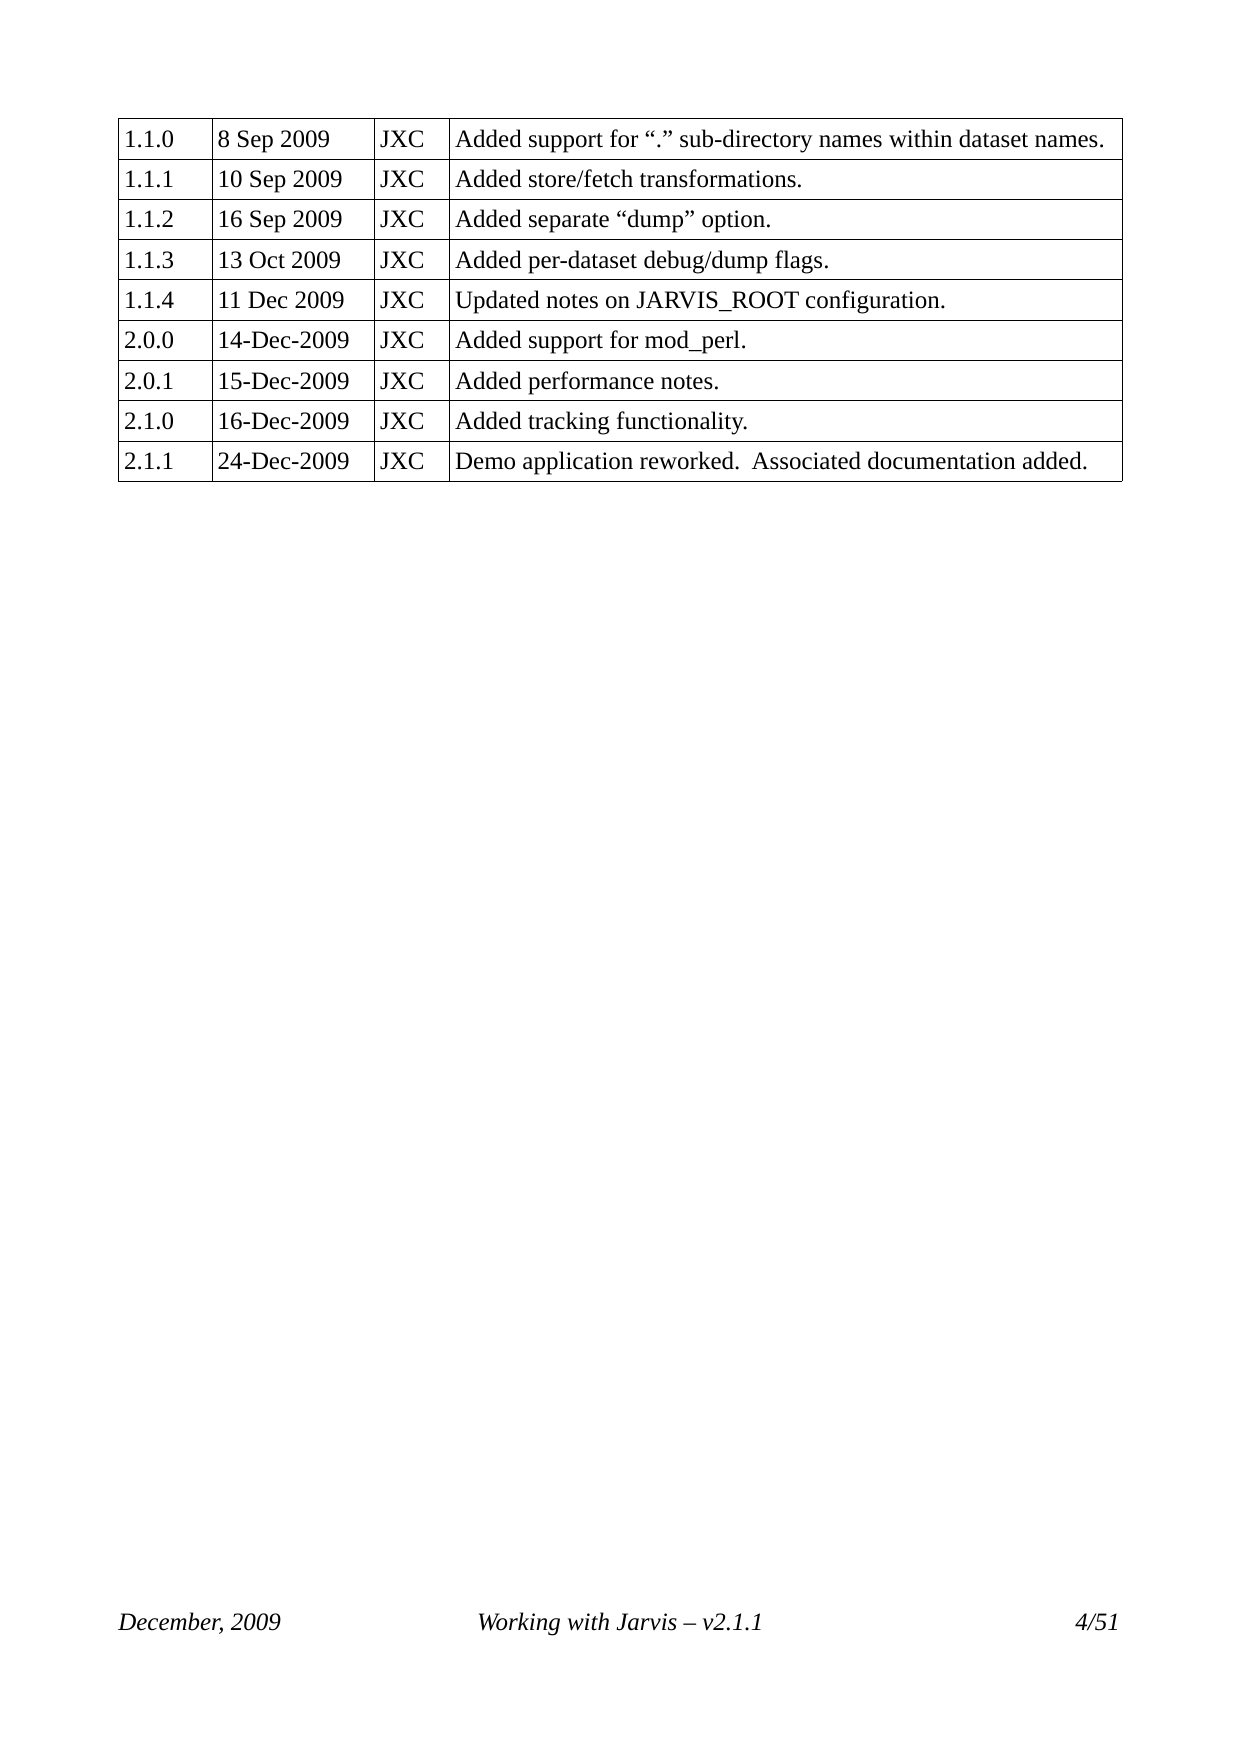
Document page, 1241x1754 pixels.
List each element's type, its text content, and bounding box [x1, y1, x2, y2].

table_cell JXC [375, 401, 449, 441]
table_cell 2.1.1 [119, 442, 212, 481]
table_cell 16-Dec-2009 [213, 401, 374, 441]
table_cell 24-Dec-2009 [213, 442, 374, 481]
table_cell JXC [375, 361, 449, 400]
table_cell JXC [375, 280, 449, 320]
table_cell Added performance notes. [450, 361, 1122, 400]
table_cell 1.1.3 [119, 240, 212, 279]
table_cell Added per-dataset debug/dump flags. [450, 240, 1122, 279]
table_cell JXC [375, 442, 449, 481]
table_cell 1.1.1 [119, 160, 212, 199]
table_cell 2.0.1 [119, 361, 212, 400]
table_cell JXC [375, 119, 449, 158]
table_cell 8 Sep 2009 [213, 119, 374, 158]
table_cell 2.0.0 [119, 321, 212, 360]
table_cell 2.1.0 [119, 401, 212, 441]
table_cell Updated notes on JARVIS_ROOT configuration. [450, 280, 1122, 320]
table_cell 13 Oct 2009 [213, 240, 374, 279]
table_cell JXC [375, 321, 449, 360]
table_cell JXC [375, 160, 449, 199]
table_cell Added tracking functionality. [450, 401, 1122, 441]
table_cell 10 Sep 2009 [213, 160, 374, 199]
table_cell Added separate “dump” option. [450, 200, 1122, 239]
table_cell 1.1.2 [119, 200, 212, 239]
table_cell 1.1.4 [119, 280, 212, 320]
table_cell 1.1.0 [119, 119, 212, 158]
table_cell Added support for mod_perl. [450, 321, 1122, 360]
table_cell Demo application reworked. Associated documentation added. [450, 442, 1122, 481]
table_cell 11 Dec 2009 [213, 280, 374, 320]
table_cell 15-Dec-2009 [213, 361, 374, 400]
table_cell Added support for “.” sub-directory names within dataset names. [450, 119, 1122, 158]
table_cell JXC [375, 240, 449, 279]
table_cell JXC [375, 200, 449, 239]
table_cell 16 Sep 2009 [213, 200, 374, 239]
table_cell Added store/fetch transformations. [450, 160, 1122, 199]
table_cell 14-Dec-2009 [213, 321, 374, 360]
